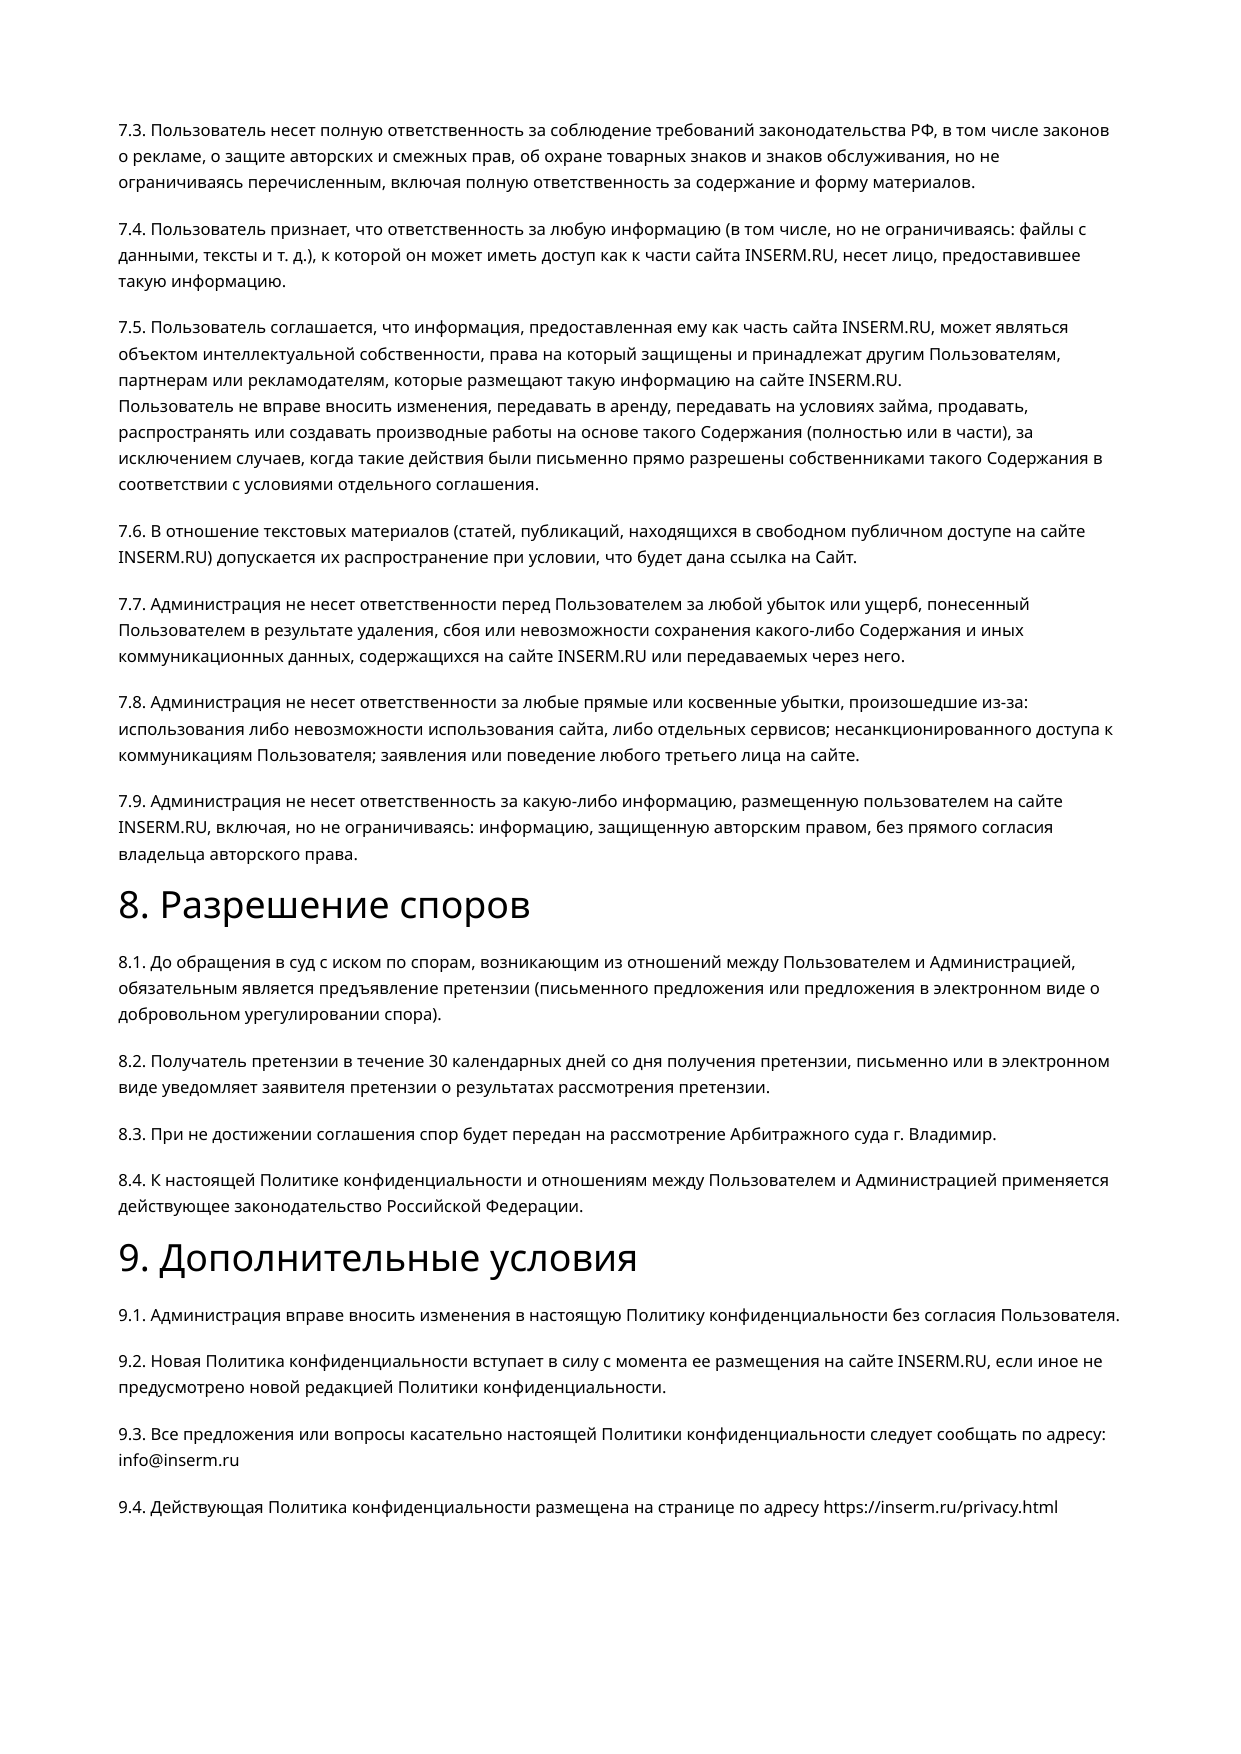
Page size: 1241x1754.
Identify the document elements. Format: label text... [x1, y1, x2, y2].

subtitle 8. Разрешение споров [118, 878, 1122, 929]
text 7.9. Администрация не несет ответственность за какую-либо информацию, размещенную пользователем на сайте INSERM.RU, включая, но не ограничиваясь: информацию, защищенную авторским правом, без прямого согласия владельца авторского права. [118, 790, 1122, 865]
text 7.3. Пользователь несет полную ответственность за соблюдение требований законодательства РФ, в том числе законов о рекламе, о защите авторских и смежных прав, об охране товарных знаков и знаков обслуживания, но не ограничиваясь перечисленным, включая полную ответственность за содержание и форму материалов. [118, 118, 1122, 193]
text 8.2. Получатель претензии в течение 30 календарных дней со дня получения претензии, письменно или в электронном виде уведомляет заявителя претензии о результатах рассмотрения претензии. [118, 1049, 1122, 1098]
text 9.1. Администрация вправе вносить изменения в настоящую Политику конфиденциальности без согласия Пользователя. [118, 1303, 1122, 1326]
text 7.7. Администрация не несет ответственности перед Пользователем за любой убыток или ущерб, понесенный Пользователем в результате удаления, сбоя или невозможности сохранения какого-либо Содержания и иных коммуникационных данных, содержащихся на сайте INSERM.RU или передаваемых через него. [118, 592, 1122, 667]
text 7.5. Пользователь соглашается, что информация, предоставленная ему как часть сайта INSERM.RU, может являться объектом интеллектуальной собственности, права на который защищены и принадлежат другим Пользователям, партнерам или рекламодателям, которые размещают такую информацию на сайте INSERM.RU. Пользователь не вправе вносить изменения, передавать в аренду, передавать на условиях займа, продавать, распространять или создавать производные работы на основе такого Содержания (полностью или в части), за исключением случаев, когда такие действия были письменно прямо разрешены собственниками такого Содержания в соответствии с условиями отдельного соглашения. [118, 316, 1122, 495]
text 7.8. Администрация не несет ответственности за любые прямые или косвенные убытки, произошедшие из-за: использования либо невозможности использования сайта, либо отдельных сервисов; несанкционированного доступа к коммуникациям Пользователя; заявления или поведение любого третьего лица на сайте. [118, 691, 1122, 766]
text 7.6. В отношение текстовых материалов (статей, публикаций, находящихся в свободном публичном доступе на сайте INSERM.RU) допускается их распространение при условии, что будет дана ссылка на Сайт. [118, 519, 1122, 568]
text 7.4. Пользователь признает, что ответственность за любую информацию (в том числе, но не ограничиваясь: файлы с данными, тексты и т. д.), к которой он может иметь доступ как к части сайта INSERM.RU, несет лицо, предоставившее такую информацию. [118, 217, 1122, 292]
text 9.3. Все предложения или вопросы касательно настоящей Политики конфиденциальности следует сообщать по адресу: info@inserm.ru [118, 1423, 1122, 1472]
text 8.1. До обращения в суд с иском по спорам, возникающим из отношений между Пользователем и Администрацией, обязательным является предъявление претензии (письменного предложения или предложения в электронном виде о добровольном урегулировании спора). [118, 950, 1122, 1025]
subtitle 9. Дополнительные условия [118, 1231, 1122, 1282]
text 8.4. К настоящей Политике конфиденциальности и отношениям между Пользователем и Администрацией применяется действующее законодательство Российской Федерации. [118, 1169, 1122, 1218]
text 9.2. Новая Политика конфиденциальности вступает в силу с момента ее размещения на сайте INSERM.RU, если иное не предусмотрено новой редакцией Политики конфиденциальности. [118, 1350, 1122, 1399]
text 8.3. При не достижении соглашения спор будет передан на рассмотрение Арбитражного суда г. Владимир. [118, 1122, 1122, 1145]
text 9.4. Действующая Политика конфиденциальности размещена на странице по адресу https://inserm.ru/privacy.html [118, 1496, 1122, 1518]
